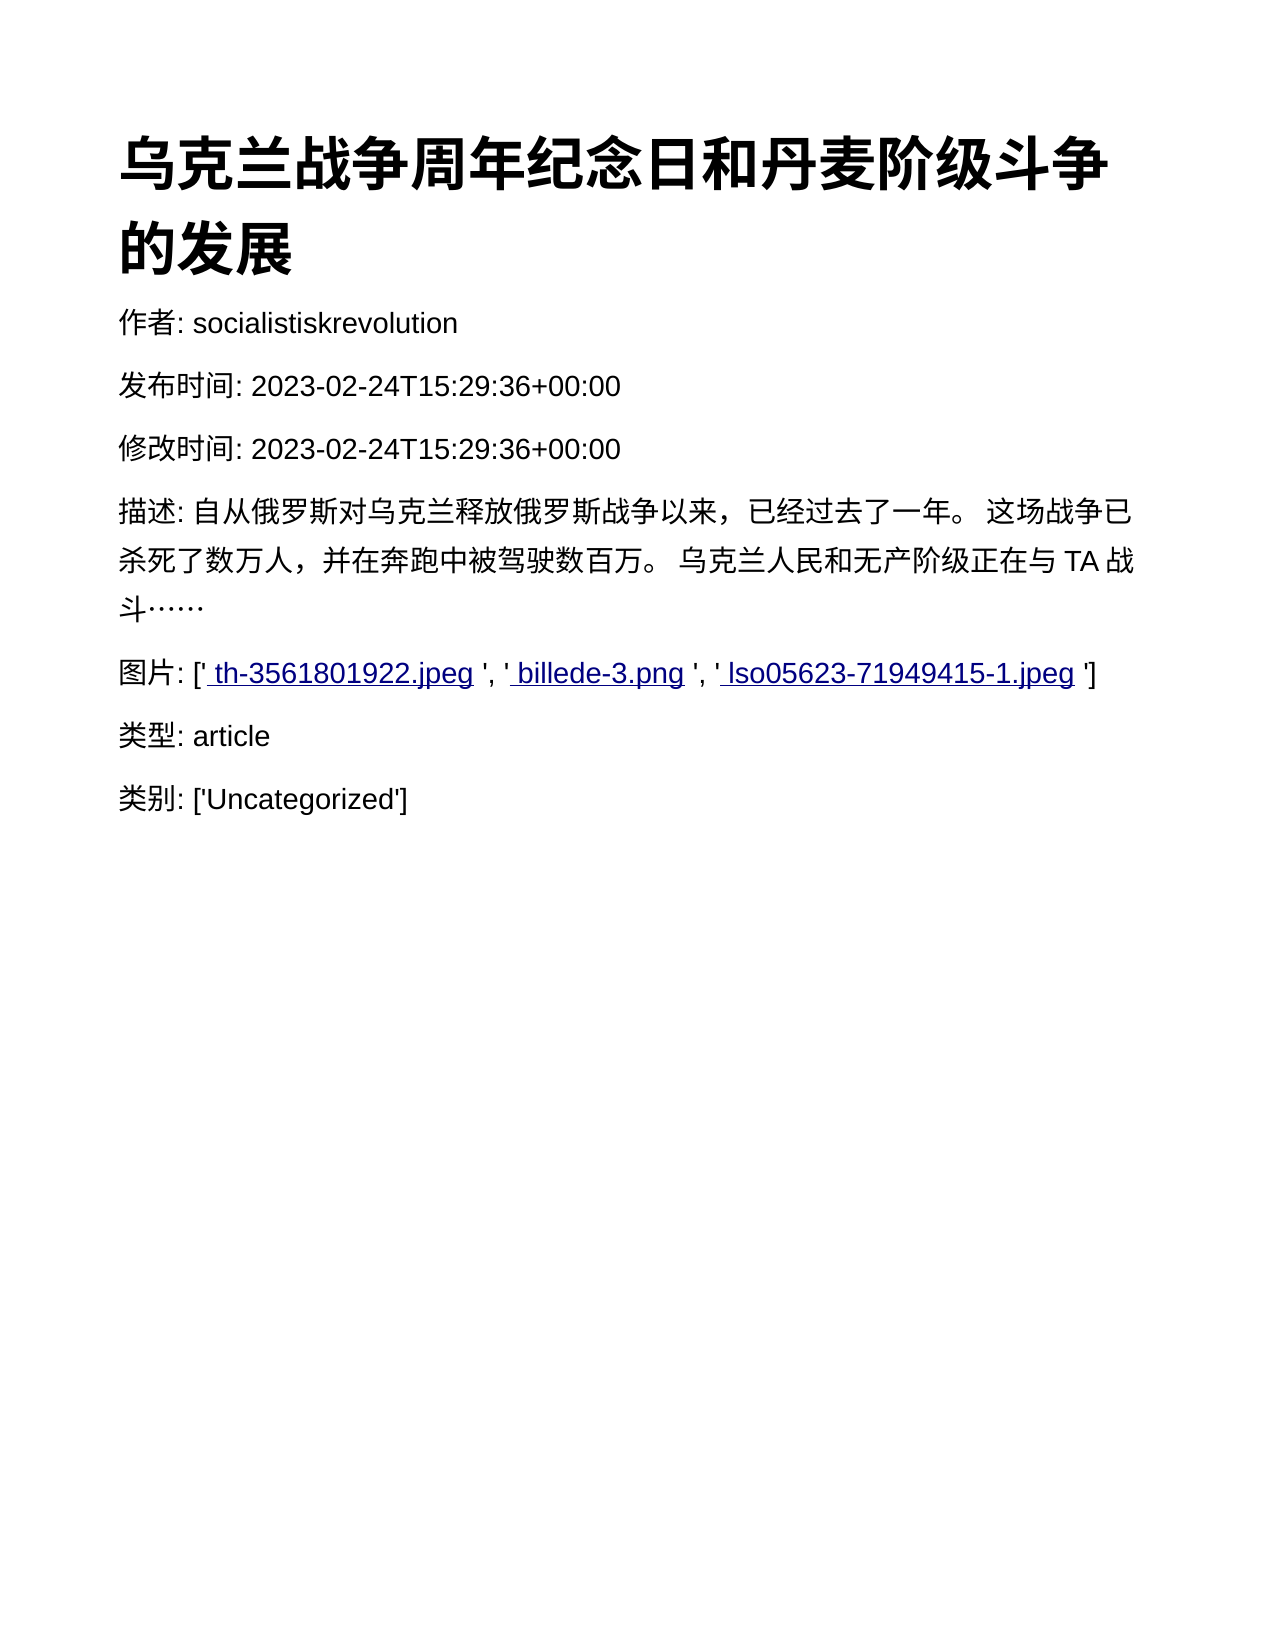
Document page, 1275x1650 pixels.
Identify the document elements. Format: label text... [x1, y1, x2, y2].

text 类别: ['Uncategorized'] [118, 775, 1157, 818]
text 描述: 自从俄罗斯对乌克兰释放俄罗斯战争以来，已经过去了一年。 这场战争已杀死了数万人，并在奔跑中被驾驶数百万。 乌克兰人民和无产阶级正在与TA战斗…… [118, 489, 1157, 628]
text 作者: socialistiskrevolution [118, 299, 1157, 342]
subtitle 乌克兰战争周年纪念日和丹麦阶级斗争的发展 [118, 118, 1157, 287]
text 类型: article [118, 712, 1157, 754]
text 发布时间: 2023-02-24T15:29:36+00:00 [118, 363, 1157, 405]
text 修改时间: 2023-02-24T15:29:36+00:00 [118, 426, 1157, 468]
text 图片: [' th-3561801922.jpeg ', ' billede-3.png ', ' lso05623-71949415-1.jpeg '] [118, 649, 1157, 691]
